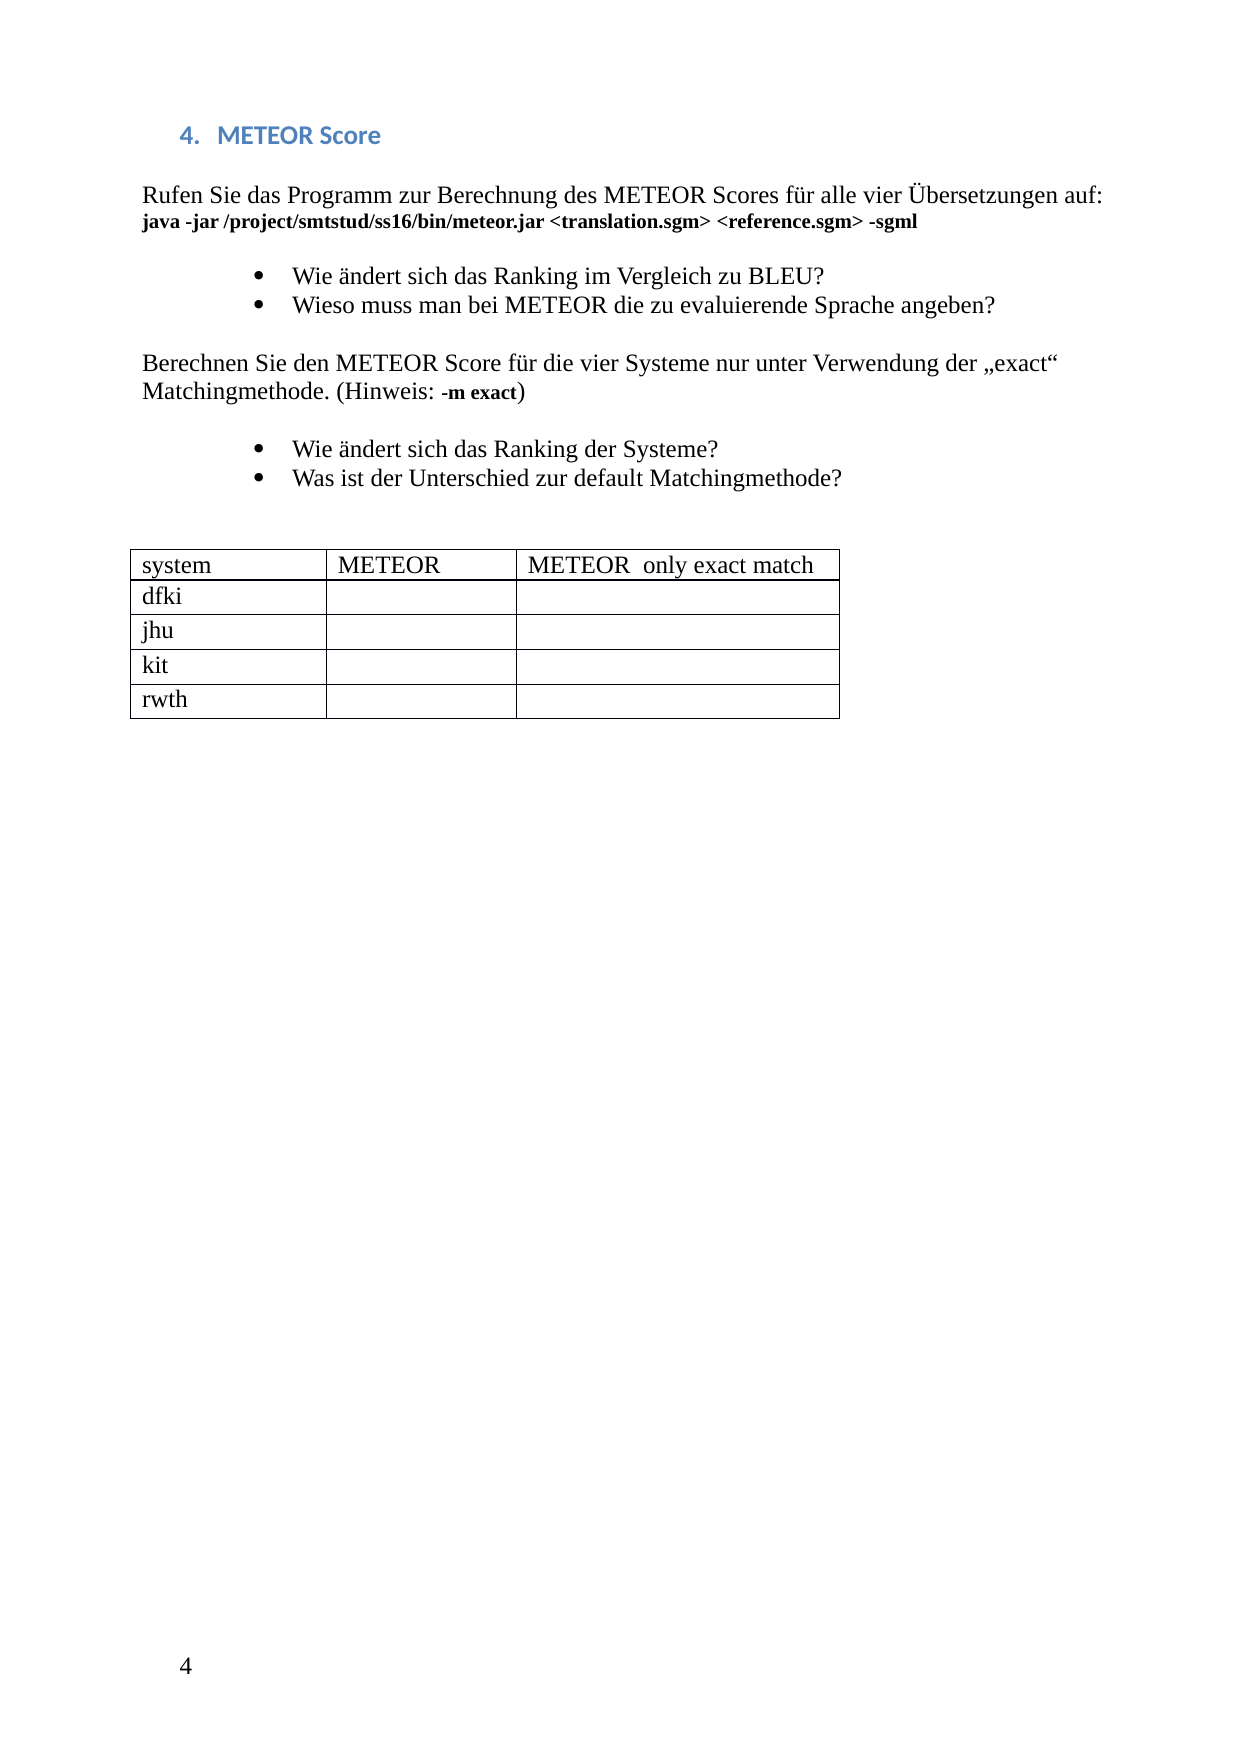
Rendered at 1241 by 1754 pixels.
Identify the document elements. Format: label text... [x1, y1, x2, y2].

table_header system [131, 550, 326, 579]
subtitle METEOR Score [179, 118, 1110, 151]
text java -jar /project/smtstud/ss16/bin/meteor.jar <translation.sgm> <reference.sgm> -sgml [142, 209, 1110, 233]
table_cell 0.4840 [517, 581, 839, 614]
table_cell 0.5971 [327, 650, 516, 683]
table_header METEOR [327, 550, 516, 579]
table_cell 0.5360 [517, 650, 839, 683]
list Wie ändert sich das Ranking der Systeme? [254, 434, 1110, 463]
table_cell 0.5934 [327, 685, 516, 718]
table_cell 0.5378 [517, 685, 839, 718]
table_cell dfki [131, 581, 326, 614]
table_cell 0.5490 [327, 581, 516, 614]
text Berechnen Sie den METEOR Score für die vier Systeme nur unter Verwendung der „exact“ Matchingmethode. (Hinweis: -m exact) [142, 348, 1110, 405]
list Wie ändert sich das Ranking im Vergleich zu BLEU? [254, 261, 1110, 290]
table_header METEOR only exact match [517, 550, 839, 579]
table_cell kit [131, 650, 326, 683]
table_cell jhu [131, 615, 326, 649]
text Rufen Sie das Programm zur Berechnung des METEOR Scores für alle vier Übersetzungen auf: [142, 180, 1110, 209]
table_cell 0.4982 [517, 615, 839, 649]
list Was ist der Unterschied zur default Matchingmethode? [254, 463, 1110, 491]
table_cell rwth [131, 685, 326, 718]
list Wieso muss man bei METEOR die zu evaluierende Sprache angeben? [254, 290, 1110, 319]
table_cell 0.5522 [327, 615, 516, 649]
